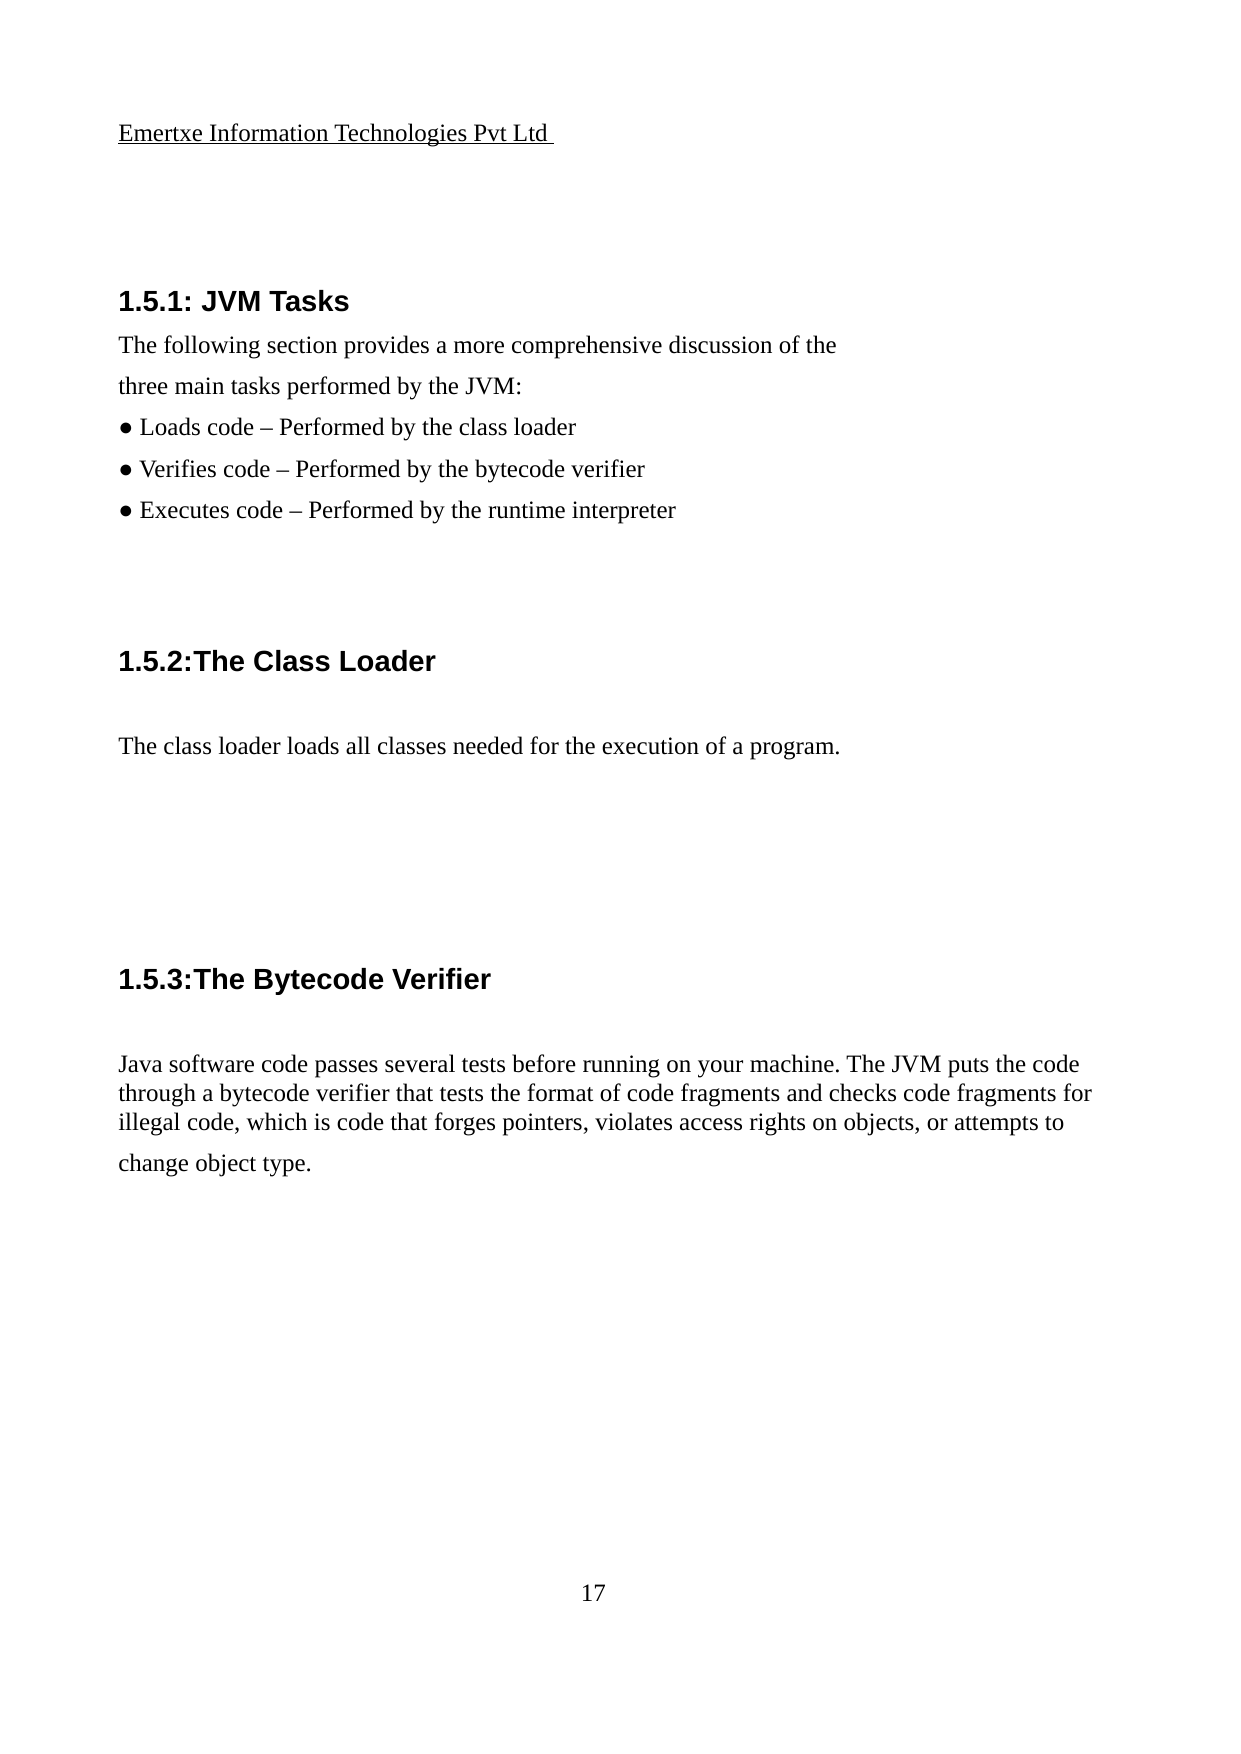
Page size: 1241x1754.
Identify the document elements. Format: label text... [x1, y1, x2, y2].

text change object type. [118, 1148, 1122, 1177]
subtitle The Class Loader [118, 644, 1122, 677]
text The class loader loads all classes needed for the execution of a program. [118, 731, 1122, 760]
text ● Verifies code – Performed by the bytecode verifier [118, 454, 1122, 482]
subtitle JVM Tasks [118, 284, 1122, 317]
text three main tasks performed by the JVM: [118, 371, 1122, 400]
subtitle The Bytecode Verifier [118, 962, 1122, 996]
text Java software code passes several tests before running on your machine. The JVM puts the code through a bytecode verifier that tests the format of code fragments and checks code fragments for illegal code, which is code that forges pointers, violates access rights on objects, or attempts to [118, 1049, 1122, 1136]
text ● Executes code – Performed by the runtime interpreter [118, 495, 1122, 524]
text The following section provides a more comprehensive discussion of the [118, 330, 1122, 359]
text ● Loads code – Performed by the class loader [118, 412, 1122, 441]
